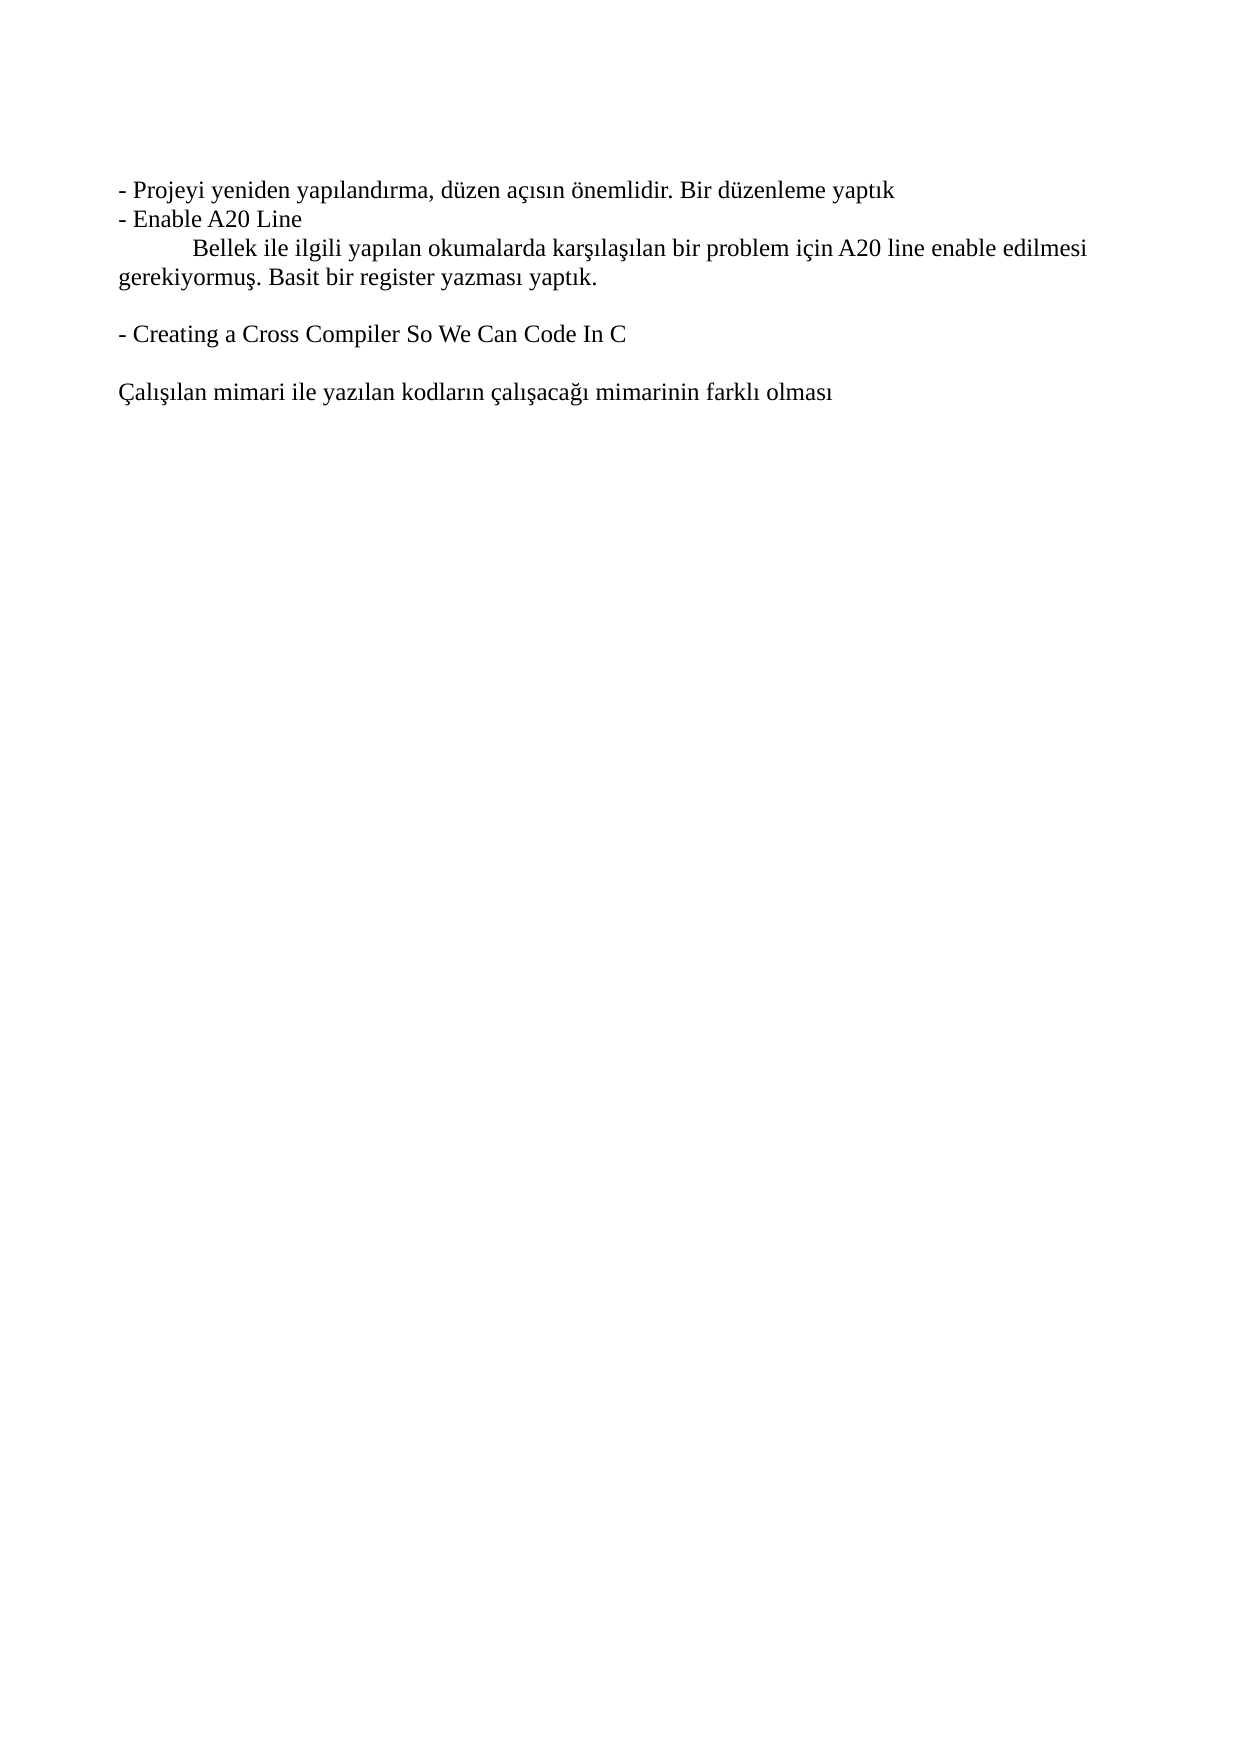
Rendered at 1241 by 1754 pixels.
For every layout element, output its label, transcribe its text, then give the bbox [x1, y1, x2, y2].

text Bellek ile ilgili yapılan okumalarda karşılaşılan bir problem için A20 line enable edilmesi gerekiyormuş. Basit bir register yazması yaptık. [118, 233, 1122, 291]
text - Projeyi yeniden yapılandırma, düzen açısın önemlidir. Bir düzenleme yaptık [118, 176, 1122, 204]
text Çalışılan mimari ile yazılan kodların çalışacağı mimarinin farklı olması [118, 377, 1122, 406]
text - Enable A20 Line [118, 204, 1122, 233]
text - Creating a Cross Compiler So We Can Code In C [118, 319, 1122, 348]
